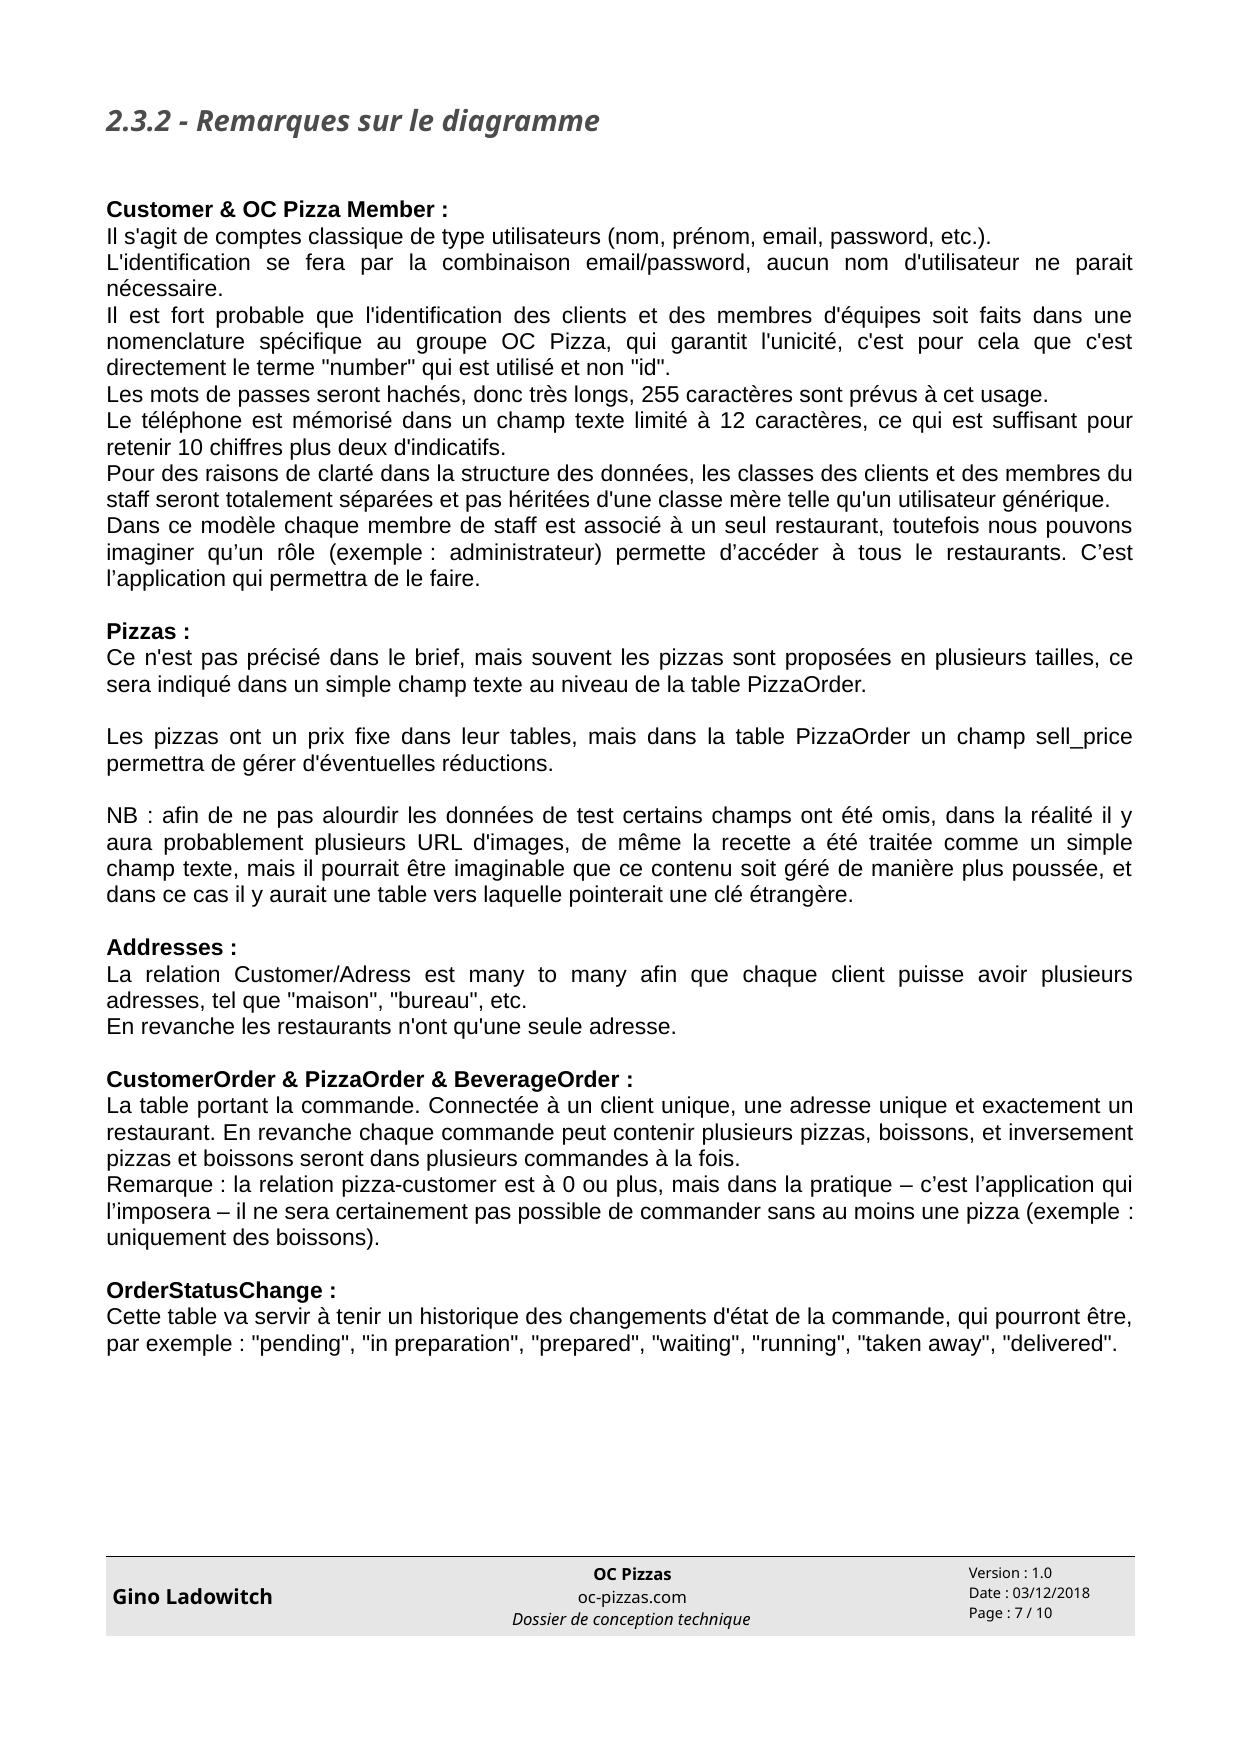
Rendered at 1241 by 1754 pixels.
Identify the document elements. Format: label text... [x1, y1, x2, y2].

text En revanche les restaurants n'ont qu'une seule adresse. [106, 1013, 1134, 1039]
text Remarque : la relation pizza-customer est à 0 ou plus, mais dans la pratique – c’est l’application qui l’imposera – il ne sera certainement pas possible de commander sans au moins une pizza (exemple : uniquement des boissons). [106, 1171, 1134, 1250]
text Customer & OC Pizza Member : [106, 196, 1134, 223]
text OrderStatusChange : [106, 1277, 1134, 1303]
text Les mots de passes seront hachés, donc très longs, 255 caractères sont prévus à cet usage. [106, 381, 1134, 407]
text Les pizzas ont un prix fixe dans leur tables, mais dans la table PizzaOrder un champ sell_price permettra de gérer d'éventuelles réductions. [106, 723, 1134, 776]
subtitle Remarques sur le diagramme [106, 100, 1134, 140]
text Dans ce modèle chaque membre de staff est associé à un seul restaurant, toutefois nous pouvons imaginer qu’un rôle (exemple : administrateur) permette d’accéder à tous le restaurants. C’est l’application qui permettra de le faire. [106, 512, 1134, 592]
text Pizzas : [106, 618, 1134, 644]
text Ce n'est pas précisé dans le brief, mais souvent les pizzas sont proposées en plusieurs tailles, ce sera indiqué dans un simple champ texte au niveau de la table PizzaOrder. [106, 644, 1134, 697]
text La relation Customer/Adress est many to many afin que chaque client puisse avoir plusieurs adresses, tel que "maison", "bureau", etc. [106, 961, 1134, 1013]
text Cette table va servir à tenir un historique des changements d'état de la commande, qui pourront être, par exemple : "pending", "in preparation", "prepared", "waiting", "running", "taken away", "delivered". [106, 1303, 1134, 1356]
text CustomerOrder & PizzaOrder & BeverageOrder : [106, 1066, 1134, 1092]
text NB : afin de ne pas alourdir les données de test certains champs ont été omis, dans la réalité il y aura probablement plusieurs URL d'images, de même la recette a été traitée comme un simple champ texte, mais il pourrait être imaginable que ce contenu soit géré de manière plus poussée, et dans ce cas il y aurait une table vers laquelle pointerait une clé étrangère. [106, 802, 1134, 908]
text L'identification se fera par la combinaison email/password, aucun nom d'utilisateur ne parait nécessaire. [106, 249, 1134, 302]
text La table portant la commande. Connectée à un client unique, une adresse unique et exactement un restaurant. En revanche chaque commande peut contenir plusieurs pizzas, boissons, et inversement pizzas et boissons seront dans plusieurs commandes à la fois. [106, 1092, 1134, 1171]
text Le téléphone est mémorisé dans un champ texte limité à 12 caractères, ce qui est suffisant pour retenir 10 chiffres plus deux d'indicatifs. [106, 407, 1134, 460]
text Pour des raisons de clarté dans la structure des données, les classes des clients et des membres du staff seront totalement séparées et pas héritées d'une classe mère telle qu'un utilisateur générique. [106, 460, 1134, 512]
text Il est fort probable que l'identification des clients et des membres d'équipes soit faits dans une nomenclature spécifique au groupe OC Pizza, qui garantit l'unicité, c'est pour cela que c'est directement le terme "number" qui est utilisé et non "id". [106, 302, 1134, 381]
text Addresses : [106, 934, 1134, 961]
text Il s'agit de comptes classique de type utilisateurs (nom, prénom, email, password, etc.). [106, 223, 1134, 249]
